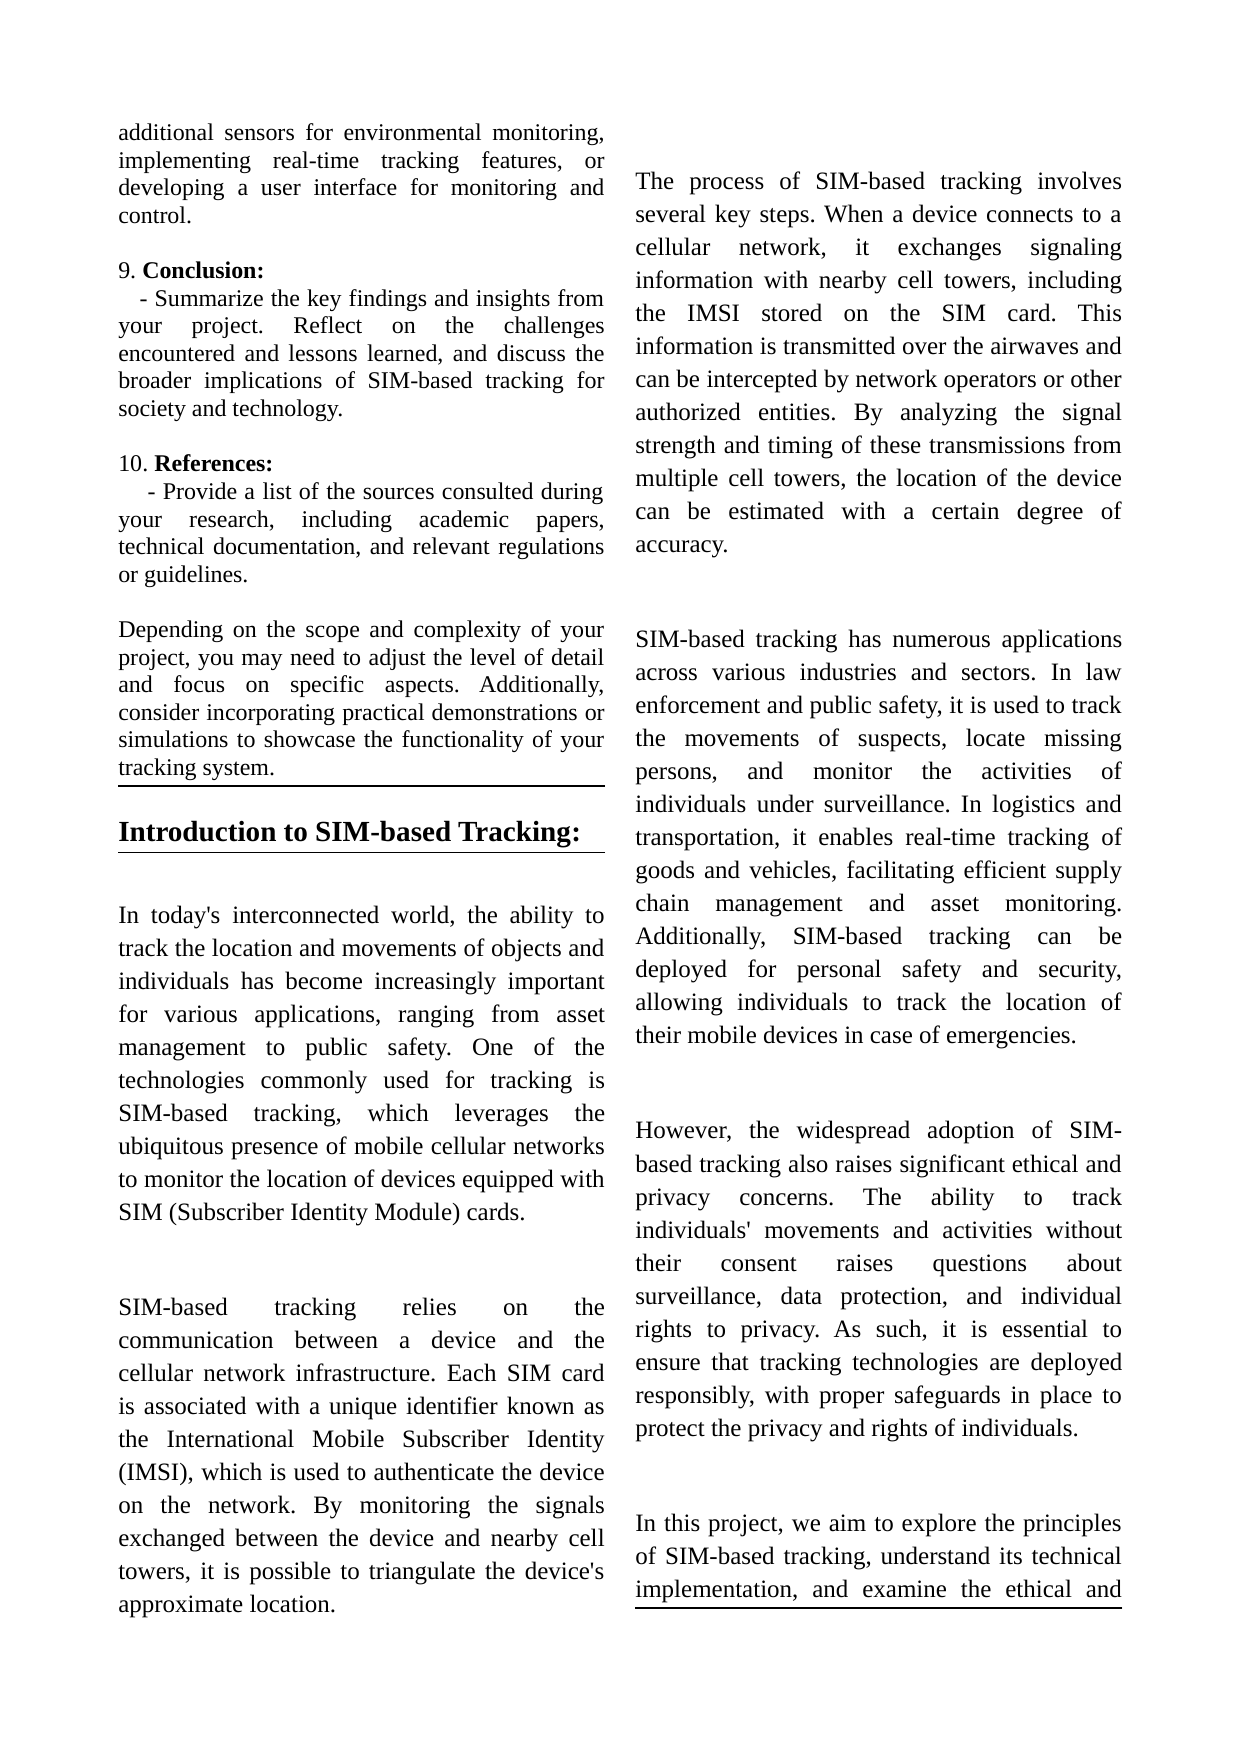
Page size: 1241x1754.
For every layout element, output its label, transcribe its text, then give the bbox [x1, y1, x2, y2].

text - Provide a list of the sources consulted during your research, including academic papers, technical documentation, and relevant regulations or guidelines. [118, 477, 605, 587]
text In this project, we aim to explore the principles of SIM-based tracking, understand its technical implementation, and examine the ethical and [635, 1508, 1122, 1607]
text Depending on the scope and complexity of your project, you may need to adjust the level of detail and focus on specific aspects. Additionally, consider incorporating practical demonstrations or simulations to showcase the functionality of your tracking system. [118, 615, 605, 785]
text The process of SIM-based tracking involves several key steps. When a device connects to a cellular network, it exchanges signaling information with nearby cell towers, including the IMSI stored on the SIM card. This information is transmitted over the airwaves and can be intercepted by network operators or other authorized entities. By analyzing the signal strength and timing of these transmissions from multiple cell towers, the location of the device can be estimated with a certain degree of accuracy. [635, 166, 1122, 558]
text Introduction to SIM-based Tracking: [118, 814, 605, 852]
text However, the widespread adoption of SIM-based tracking also raises significant ethical and privacy concerns. The ability to track individuals' movements and activities without their consent raises questions about surveillance, data protection, and individual rights to privacy. As such, it is essential to ensure that tracking technologies are deployed responsibly, with proper safeguards in place to protect the privacy and rights of individuals. [635, 1116, 1122, 1442]
text SIM-based tracking relies on the communication between a device and the cellular network infrastructure. Each SIM card is associated with a unique identifier known as the International Mobile Subscriber Identity (IMSI), which is used to authenticate the device on the network. By monitoring the signals exchanged between the device and nearby cell towers, it is possible to triangulate the device's approximate location. [118, 1292, 605, 1618]
text SIM-based tracking has numerous applications across various industries and sectors. In law enforcement and public safety, it is used to track the movements of suspects, locate missing persons, and monitor the activities of individuals under surveillance. In logistics and transportation, it enables real-time tracking of goods and vehicles, facilitating efficient supply chain management and asset monitoring. Additionally, SIM-based tracking can be deployed for personal safety and security, allowing individuals to track the location of their mobile devices in case of emergencies. [635, 624, 1122, 1049]
text In today's interconnected world, the ability to track the location and movements of objects and individuals has become increasingly important for various applications, ranging from asset management to public safety. One of the technologies commonly used for tracking is SIM-based tracking, which leverages the ubiquitous presence of mobile cellular networks to monitor the location of devices equipped with SIM (Subscriber Identity Module) cards. [118, 900, 605, 1226]
text - Summarize the key findings and insights from your project. Reflect on the challenges encountered and lessons learned, and discuss the broader implications of SIM-based tracking for society and technology. [118, 284, 605, 422]
text additional sensors for environmental monitoring, implementing real-time tracking features, or developing a user interface for monitoring and control. [118, 118, 605, 228]
text 10. References: [118, 449, 605, 477]
text 9. Conclusion: [118, 256, 605, 284]
